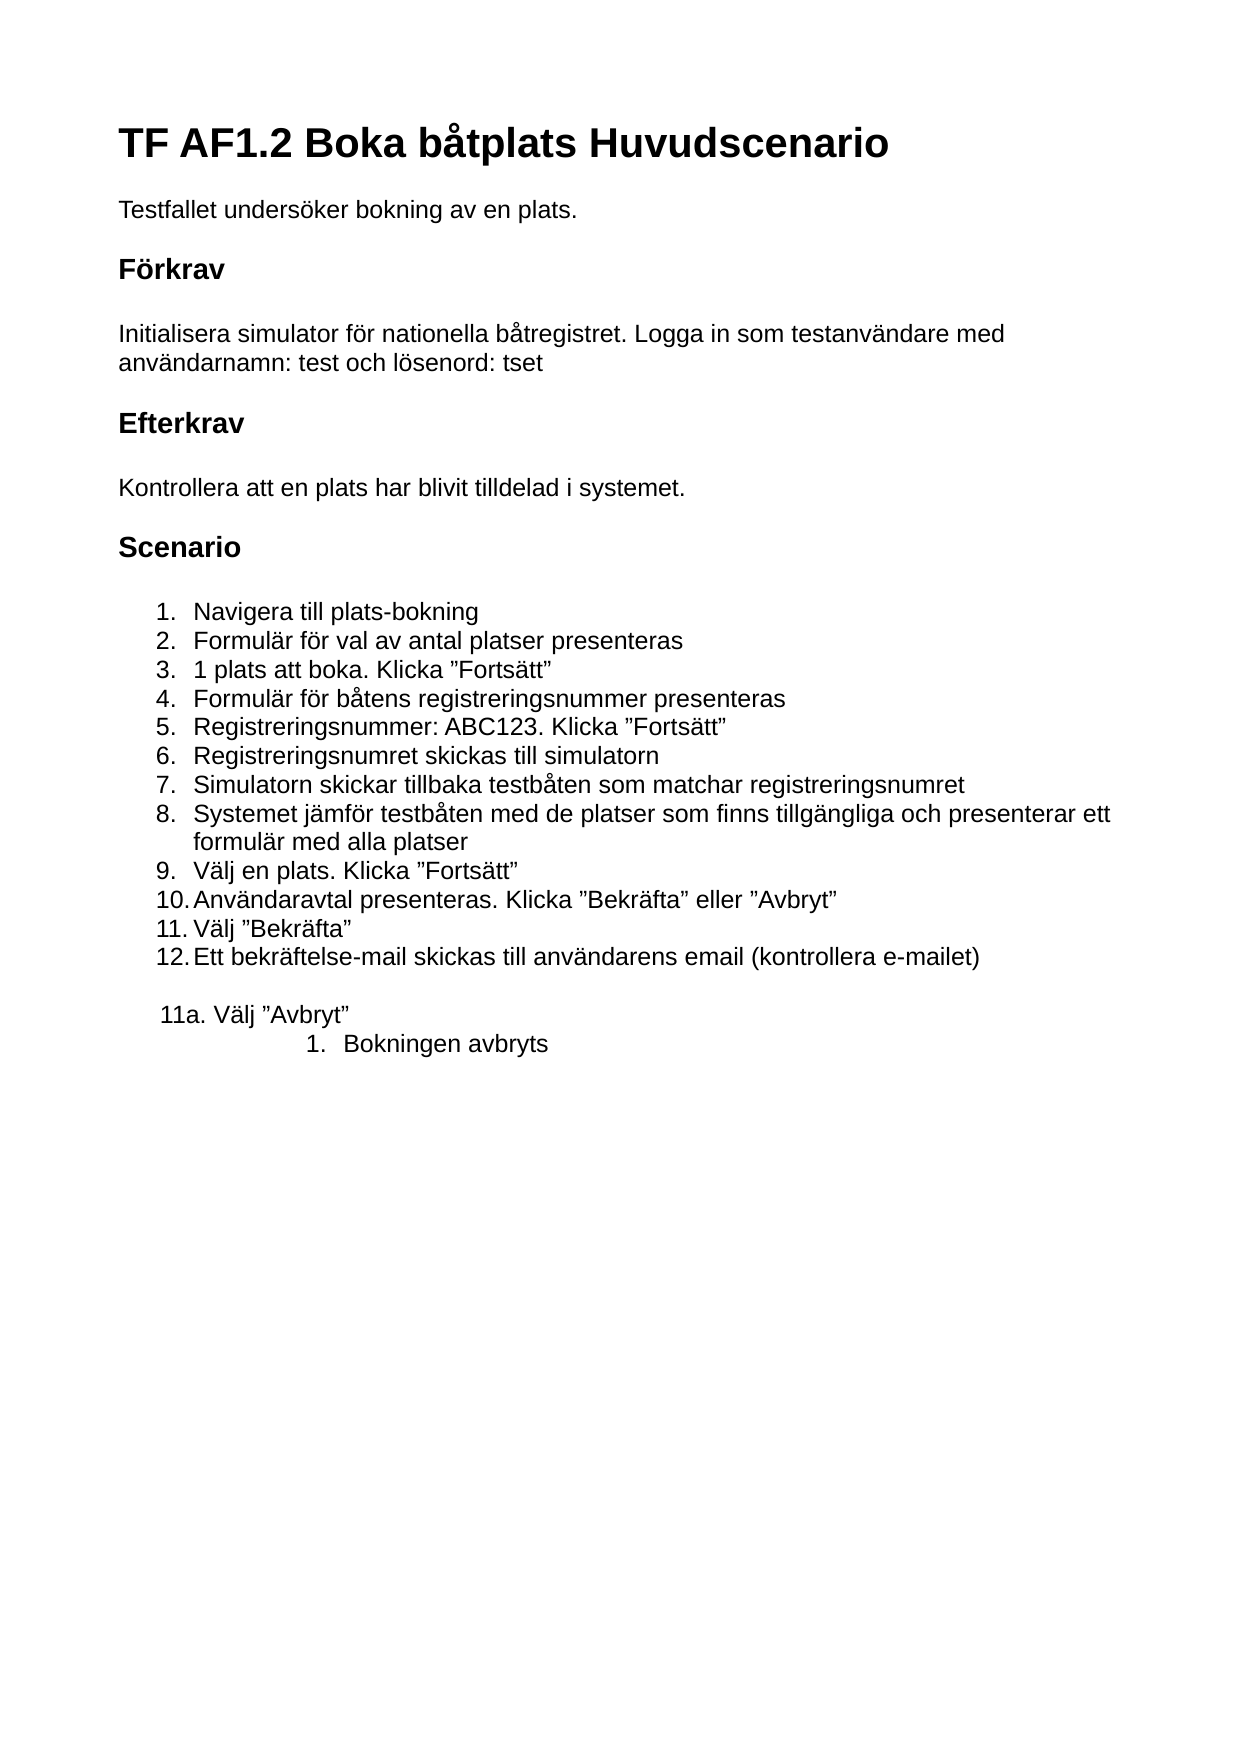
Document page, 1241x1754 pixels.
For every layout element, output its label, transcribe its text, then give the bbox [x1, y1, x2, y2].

list Registreringsnummer: ABC123. Klicka ”Fortsätt” [156, 712, 1122, 741]
text Scenario [118, 530, 1122, 564]
list Bokningen avbryts [306, 1028, 1122, 1057]
list Ett bekräftelse-mail skickas till användarens email (kontrollera e-mailet) [156, 942, 1122, 971]
text Testfallet undersöker bokning av en plats. [118, 195, 1122, 223]
text TF AF1.2 Boka båtplats Huvudscenario [118, 118, 1122, 166]
list 1 plats att boka. Klicka ”Fortsätt” [156, 655, 1122, 683]
text Efterkrav [118, 406, 1122, 439]
list Användaravtal presenteras. Klicka ”Bekräfta” eller ”Avbryt” [156, 885, 1122, 913]
text Förkrav [118, 252, 1122, 286]
list Simulatorn skickar tillbaka testbåten som matchar registreringsnumret [156, 770, 1122, 798]
text Kontrollera att en plats har blivit tilldelad i systemet. [118, 473, 1122, 501]
list Formulär för val av antal platser presenteras [156, 626, 1122, 655]
text 11a. Välj ”Avbryt” [118, 1000, 1122, 1028]
list Registreringsnumret skickas till simulatorn [156, 741, 1122, 770]
list Systemet jämför testbåten med de platser som finns tillgängliga och presenterar ett formulär med alla platser [156, 798, 1122, 856]
list Välj en plats. Klicka ”Fortsätt” [156, 856, 1122, 885]
list Formulär för båtens registreringsnummer presenteras [156, 683, 1122, 712]
list Välj ”Bekräfta” [156, 913, 1122, 942]
text Initialisera simulator för nationella båtregistret. Logga in som testanvändare med användarnamn: test och lösenord: tset [118, 319, 1122, 377]
list Navigera till plats-bokning [156, 597, 1122, 626]
